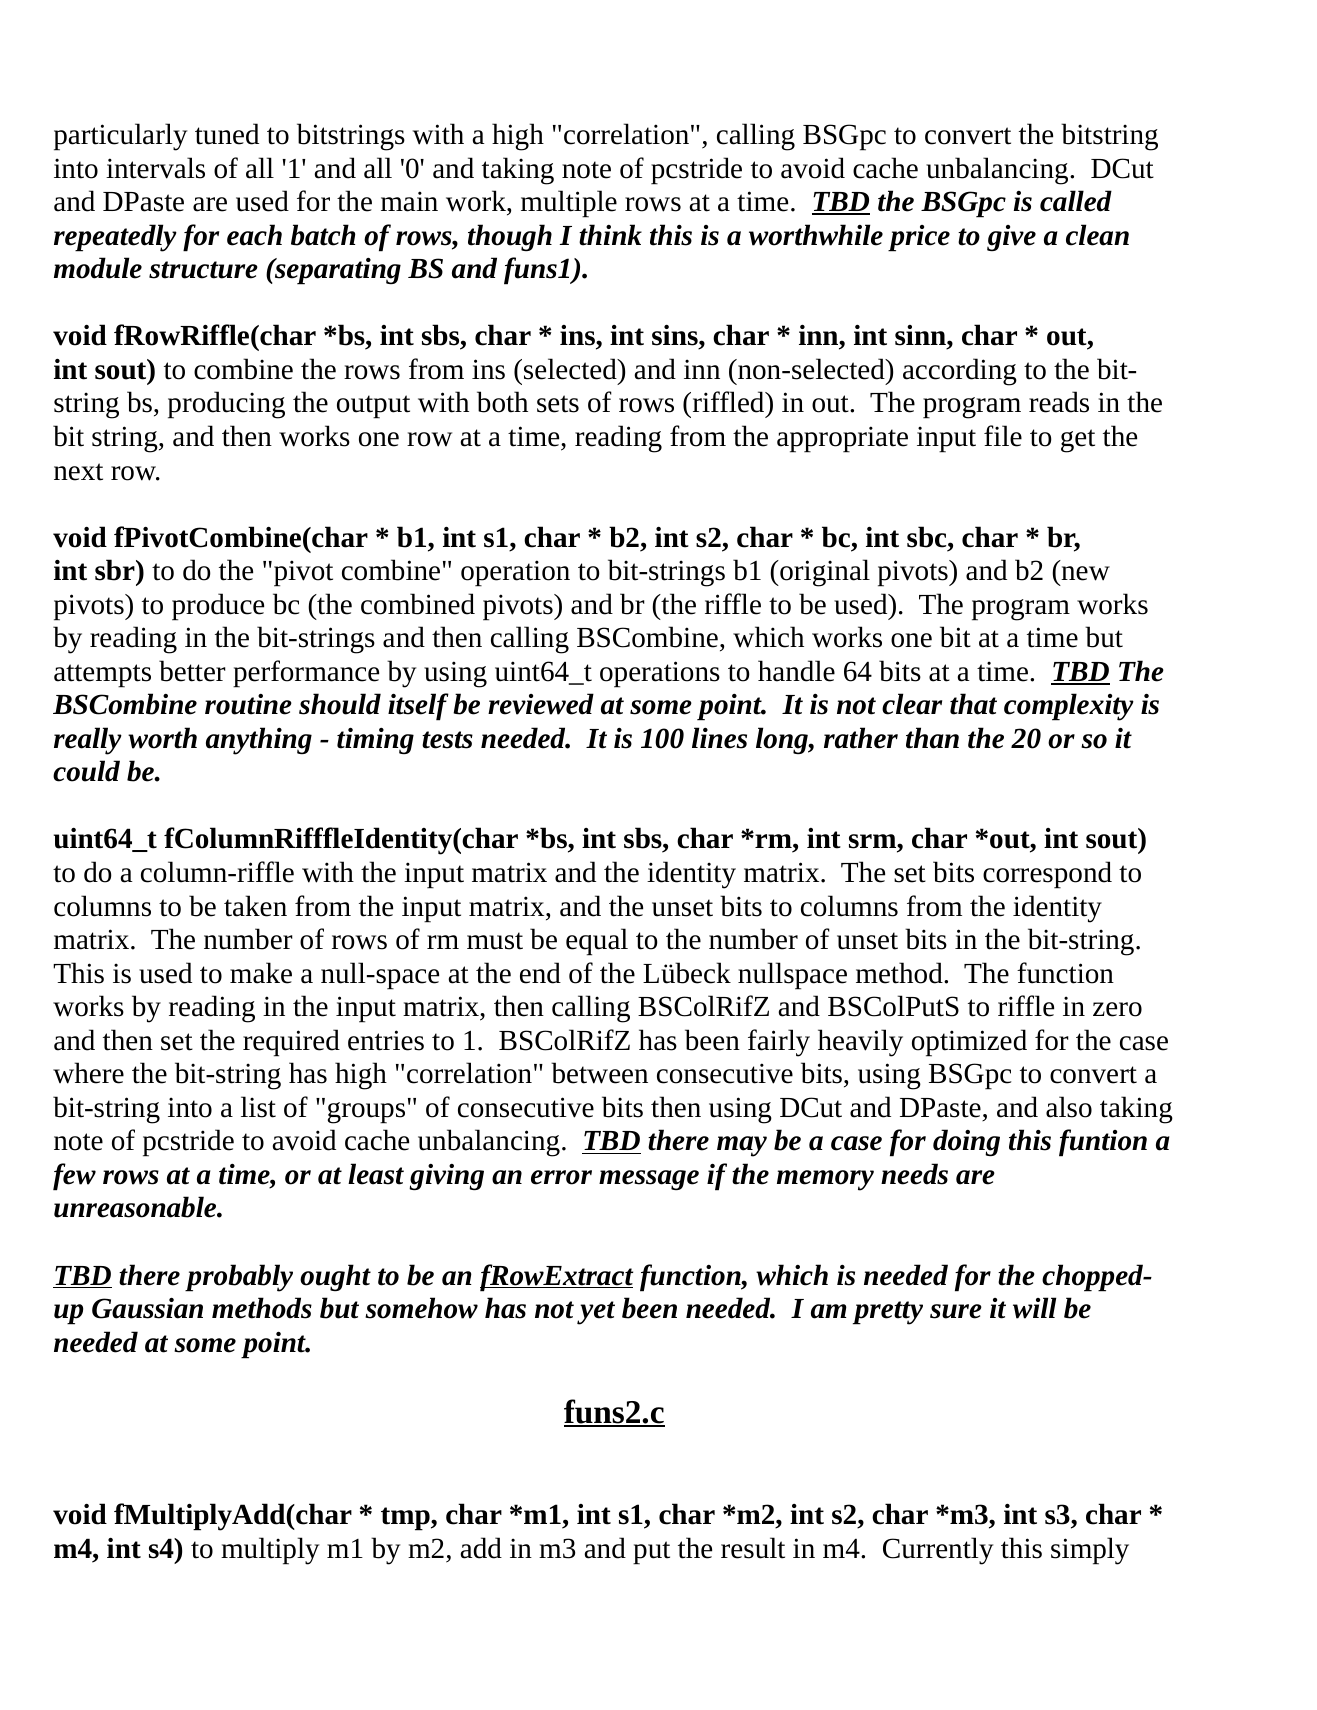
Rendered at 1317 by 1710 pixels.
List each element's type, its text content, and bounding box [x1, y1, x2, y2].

text void fPivotCombine(char * b1, int s1, char * b2, int s2, char * bc, int sbc, char * br, int sbr) to do the "pivot combine" operation to bit-strings b1 (original pivots) and b2 (new pivots) to produce bc (the combined pivots) and br (the riffle to be used). The program works by reading in the bit-strings and then calling BSCombine, which works one bit at a time but attempts better performance by using uint64_t operations to handle 64 bits at a time. TBD The BSCombine routine should itself be reviewed at some point. It is not clear that complexity is really worth anything - timing tests needed. It is 100 lines long, rather than the 20 or so it could be. [53, 520, 1174, 788]
text TBD there probably ought to be an fRowExtract function, which is needed for the chopped-up Gaussian methods but somehow has not yet been needed. I am pretty sure it will be needed at some point. [53, 1258, 1174, 1358]
text void fMultiplyAdd(char * tmp, char *m1, int s1, char *m2, int s2, char *m3, int s3, char * m4, int s4) to multiply m1 by m2, add in m3 and put the result in m4. Currently this simply [53, 1497, 1174, 1564]
text uint64_t fColumnRifffleIdentity(char *bs, int sbs, char *rm, int srm, char *out, int sout) to do a column-riffle with the input matrix and the identity matrix. The set bits correspond to columns to be taken from the input matrix, and the unset bits to columns from the identity matrix. The number of rows of rm must be equal to the number of unset bits in the bit-string. This is used to make a null-space at the end of the Lübeck nullspace method. The function works by reading in the input matrix, then calling BSColRifZ and BSColPutS to riffle in zero and then set the required entries to 1. BSColRifZ has been fairly heavily optimized for the case where the bit-string has high "correlation" between consecutive bits, using BSGpc to convert a bit-string into a list of "groups" of consecutive bits then using DCut and DPaste, and also taking note of pcstride to avoid cache unbalancing. TBD there may be a case for doing this funtion a few rows at a time, or at least giving an error message if the memory needs are unreasonable. [53, 822, 1174, 1224]
text particularly tuned to bitstrings with a high "correlation", calling BSGpc to convert the bitstring into intervals of all '1' and all '0' and taking note of pcstride to avoid cache unbalancing. DCut and DPaste are used for the main work, multiple rows at a time. TBD the BSGpc is called repeatedly for each batch of rows, though I think this is a worthwhile price to give a clean module structure (separating BS and funs1). [53, 117, 1174, 285]
text void fRowRiffle(char *bs, int sbs, char * ins, int sins, char * inn, int sinn, char * out, int sout) to combine the rows from ins (selected) and inn (non-selected) according to the bit-string bs, producing the output with both sets of rows (riffled) in out. The program reads in the bit string, and then works one row at a time, reading from the appropriate input file to get the next row. [53, 318, 1174, 486]
text funs2.c [53, 1392, 1174, 1430]
